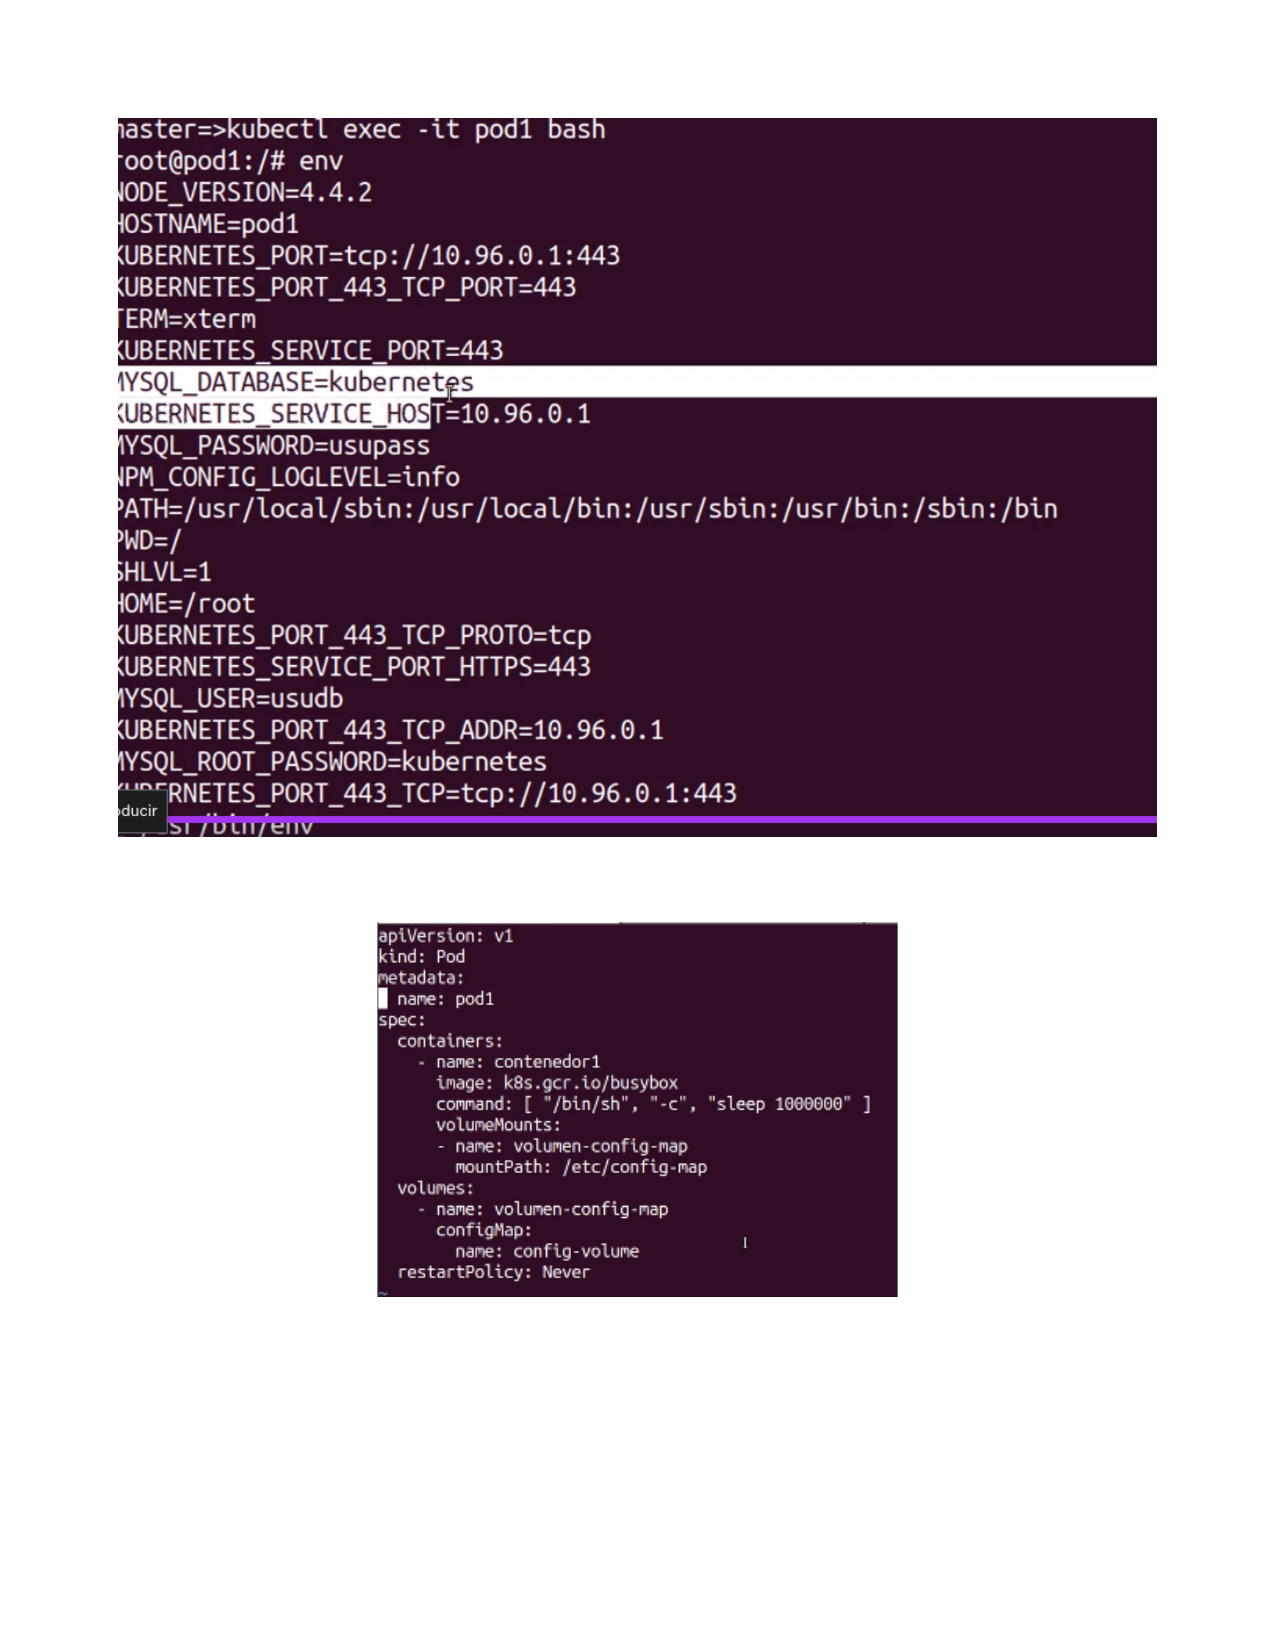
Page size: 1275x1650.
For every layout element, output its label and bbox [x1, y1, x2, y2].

picture [118, 118, 1157, 837]
picture [377, 922, 898, 1297]
